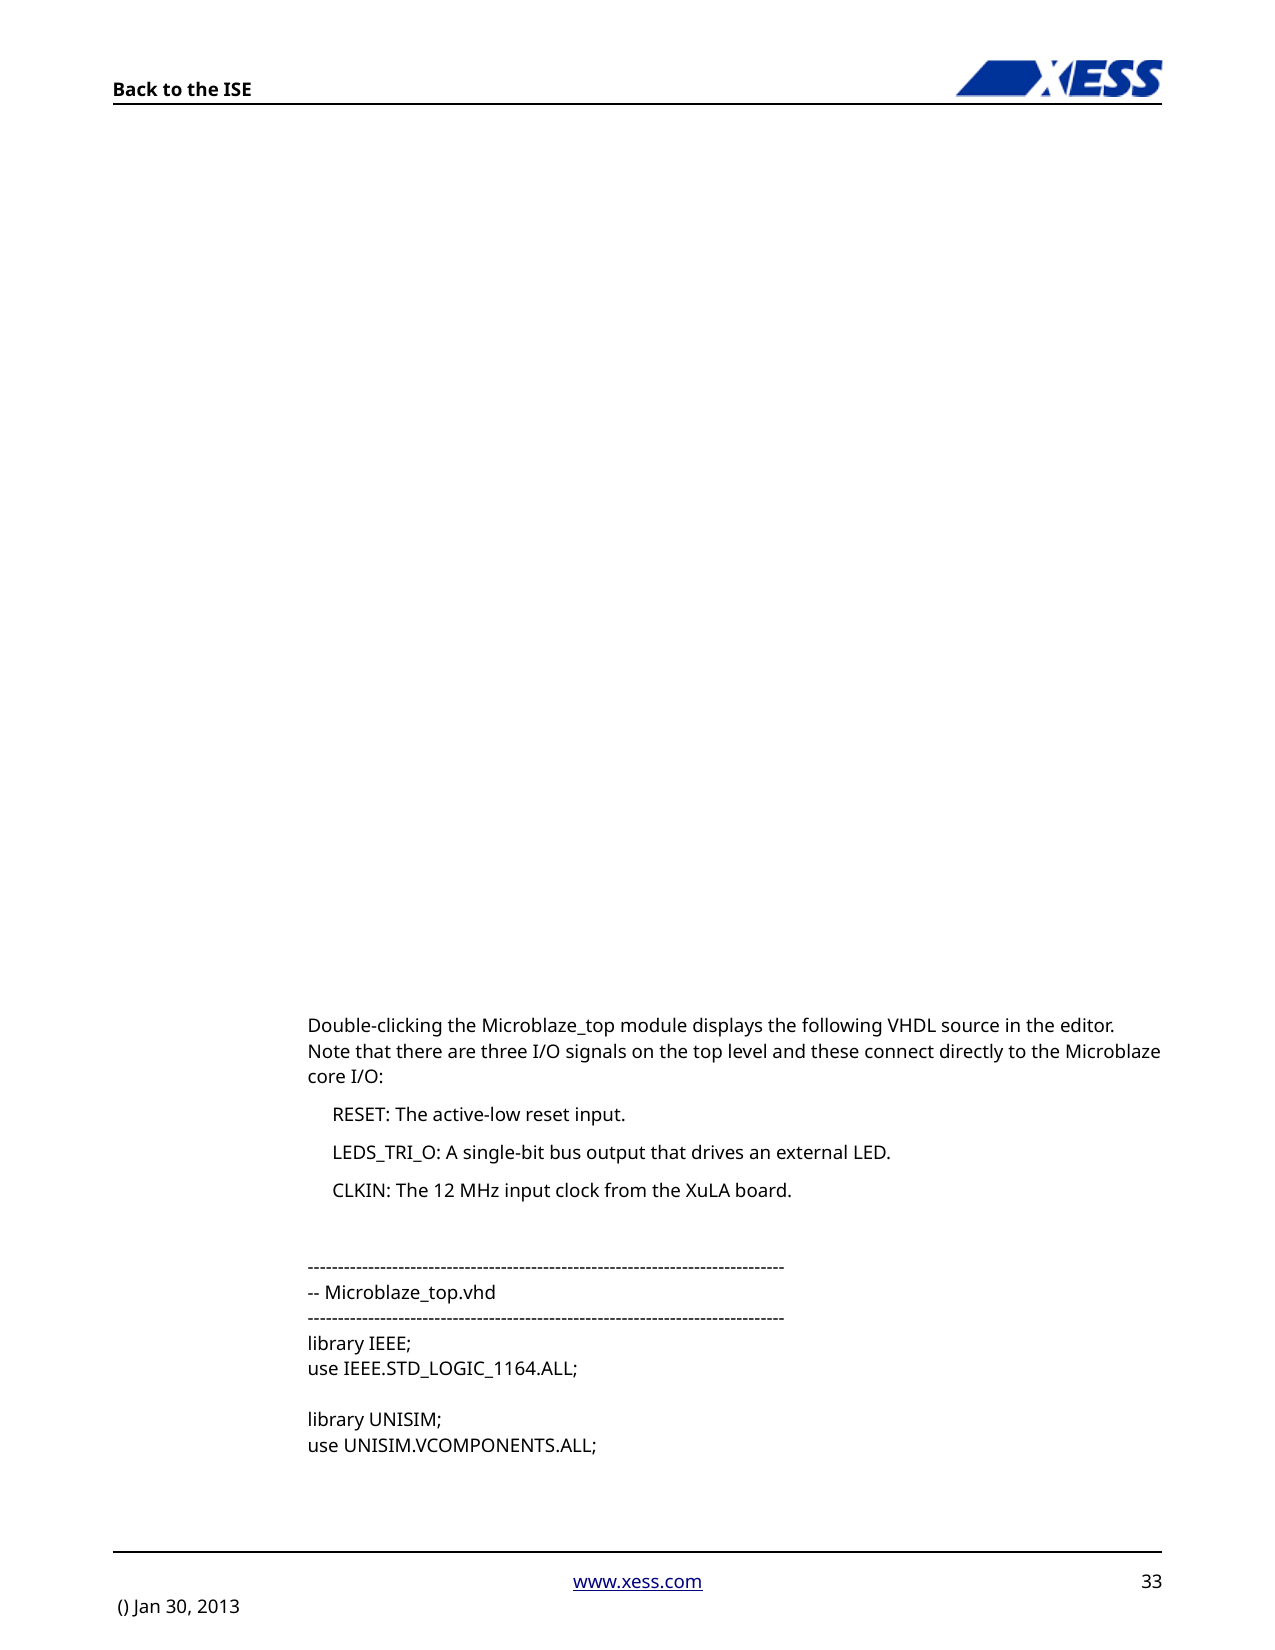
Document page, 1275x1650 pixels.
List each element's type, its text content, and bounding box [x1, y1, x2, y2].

text LEDS_TRI_O: A single-bit bus output that drives an external LED. [307, 1139, 1162, 1165]
picture [955, 60, 1163, 97]
text Double-clicking the Microblaze_top module displays the following VHDL source in the editor. Note that there are three I/O signals on the top level and these connect directly to the Microblaze core I/O: [307, 1012, 1162, 1089]
text CLKIN: The 12 MHz input clock from the XuLA board. [307, 1178, 1162, 1203]
text ------------------------------------------------------------------------------- -- Microblaze_top.vhd ------------------------------------------------------------------------------- library IEEE; use IEEE.STD_LOGIC_1164.ALL; library UNISIM; use UNISIM.VCOMPONENTS.ALL; [307, 1254, 1162, 1458]
text RESET: The active-low reset input. [307, 1102, 1162, 1127]
